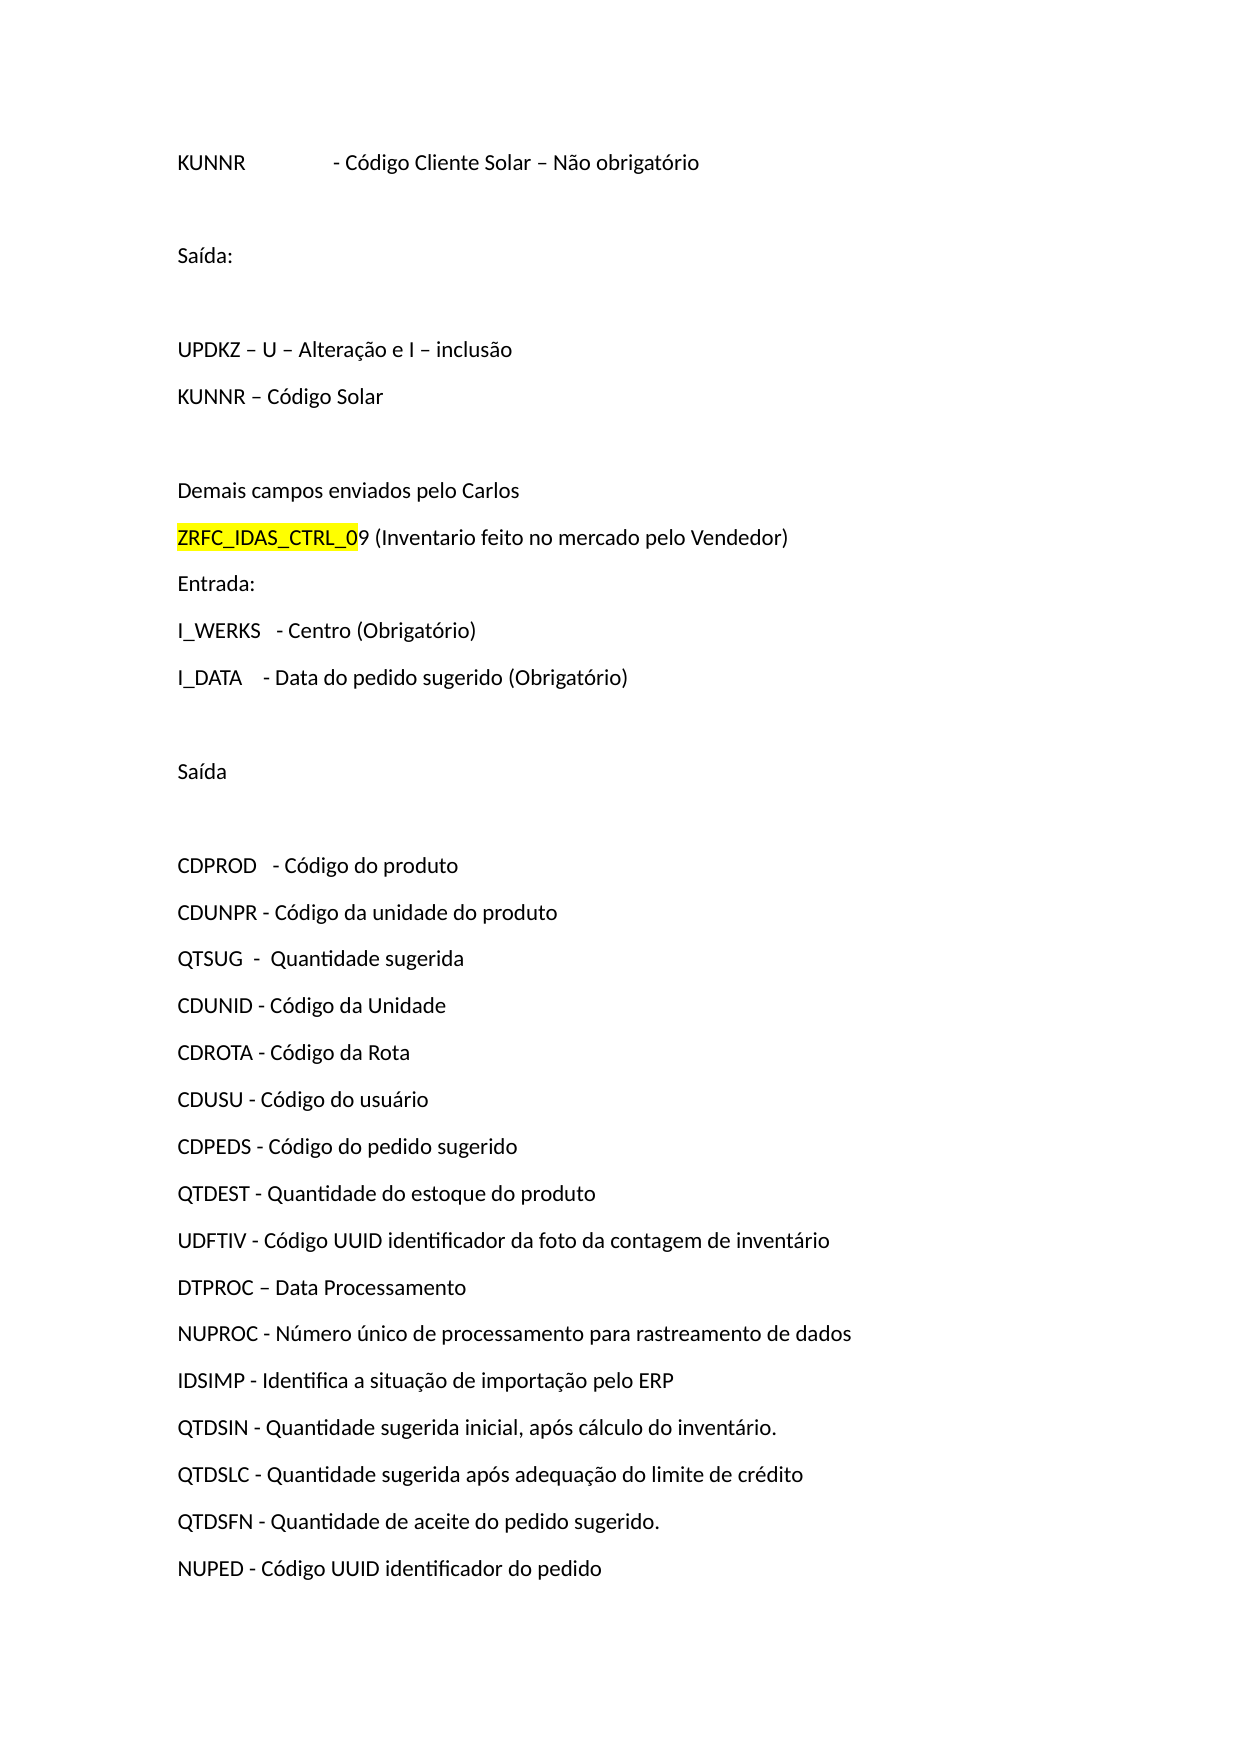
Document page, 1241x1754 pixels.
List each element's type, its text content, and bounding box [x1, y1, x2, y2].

text KUNNR - Código Cliente Solar – Não obrigatório [177, 148, 1063, 176]
text CDROTA - Código da Rota [177, 1038, 1063, 1066]
text KUNNR – Código Solar [177, 382, 1063, 410]
text CDUNPR - Código da unidade do produto [177, 898, 1063, 926]
text CDUNID - Código da Unidade [177, 991, 1063, 1019]
text I_WERKS - Centro (Obrigatório) [177, 616, 1063, 644]
text Saída [177, 757, 1063, 785]
text UPDKZ – U – Alteração e I – inclusão [177, 335, 1063, 363]
text QTDEST - Quantidade do estoque do produto [177, 1179, 1063, 1207]
text IDSIMP - Identifica a situação de importação pelo ERP [177, 1366, 1063, 1394]
text Entrada: [177, 569, 1063, 597]
text CDPROD - Código do produto [177, 851, 1063, 879]
text QTSUG - Quantidade sugerida [177, 944, 1063, 972]
text QTDSIN - Quantidade sugerida inicial, após cálculo do inventário. [177, 1413, 1063, 1441]
text DTPROC – Data Processamento [177, 1273, 1063, 1301]
text I_DATA - Data do pedido sugerido (Obrigatório) [177, 663, 1063, 691]
text CDUSU - Código do usuário [177, 1085, 1063, 1113]
text QTDSLC - Quantidade sugerida após adequação do limite de crédito [177, 1460, 1063, 1488]
text ZRFC_IDAS_CTRL_09 (Inventario feito no mercado pelo Vendedor) [177, 523, 1063, 551]
text NUPROC - Número único de processamento para rastreamento de dados [177, 1319, 1063, 1347]
text UDFTIV - Código UUID identificador da foto da contagem de inventário [177, 1226, 1063, 1254]
text Saída: [177, 241, 1063, 269]
text QTDSFN - Quantidade de aceite do pedido sugerido. [177, 1507, 1063, 1535]
text CDPEDS - Código do pedido sugerido [177, 1132, 1063, 1160]
text NUPED - Código UUID identificador do pedido [177, 1554, 1063, 1582]
text Demais campos enviados pelo Carlos [177, 476, 1063, 504]
